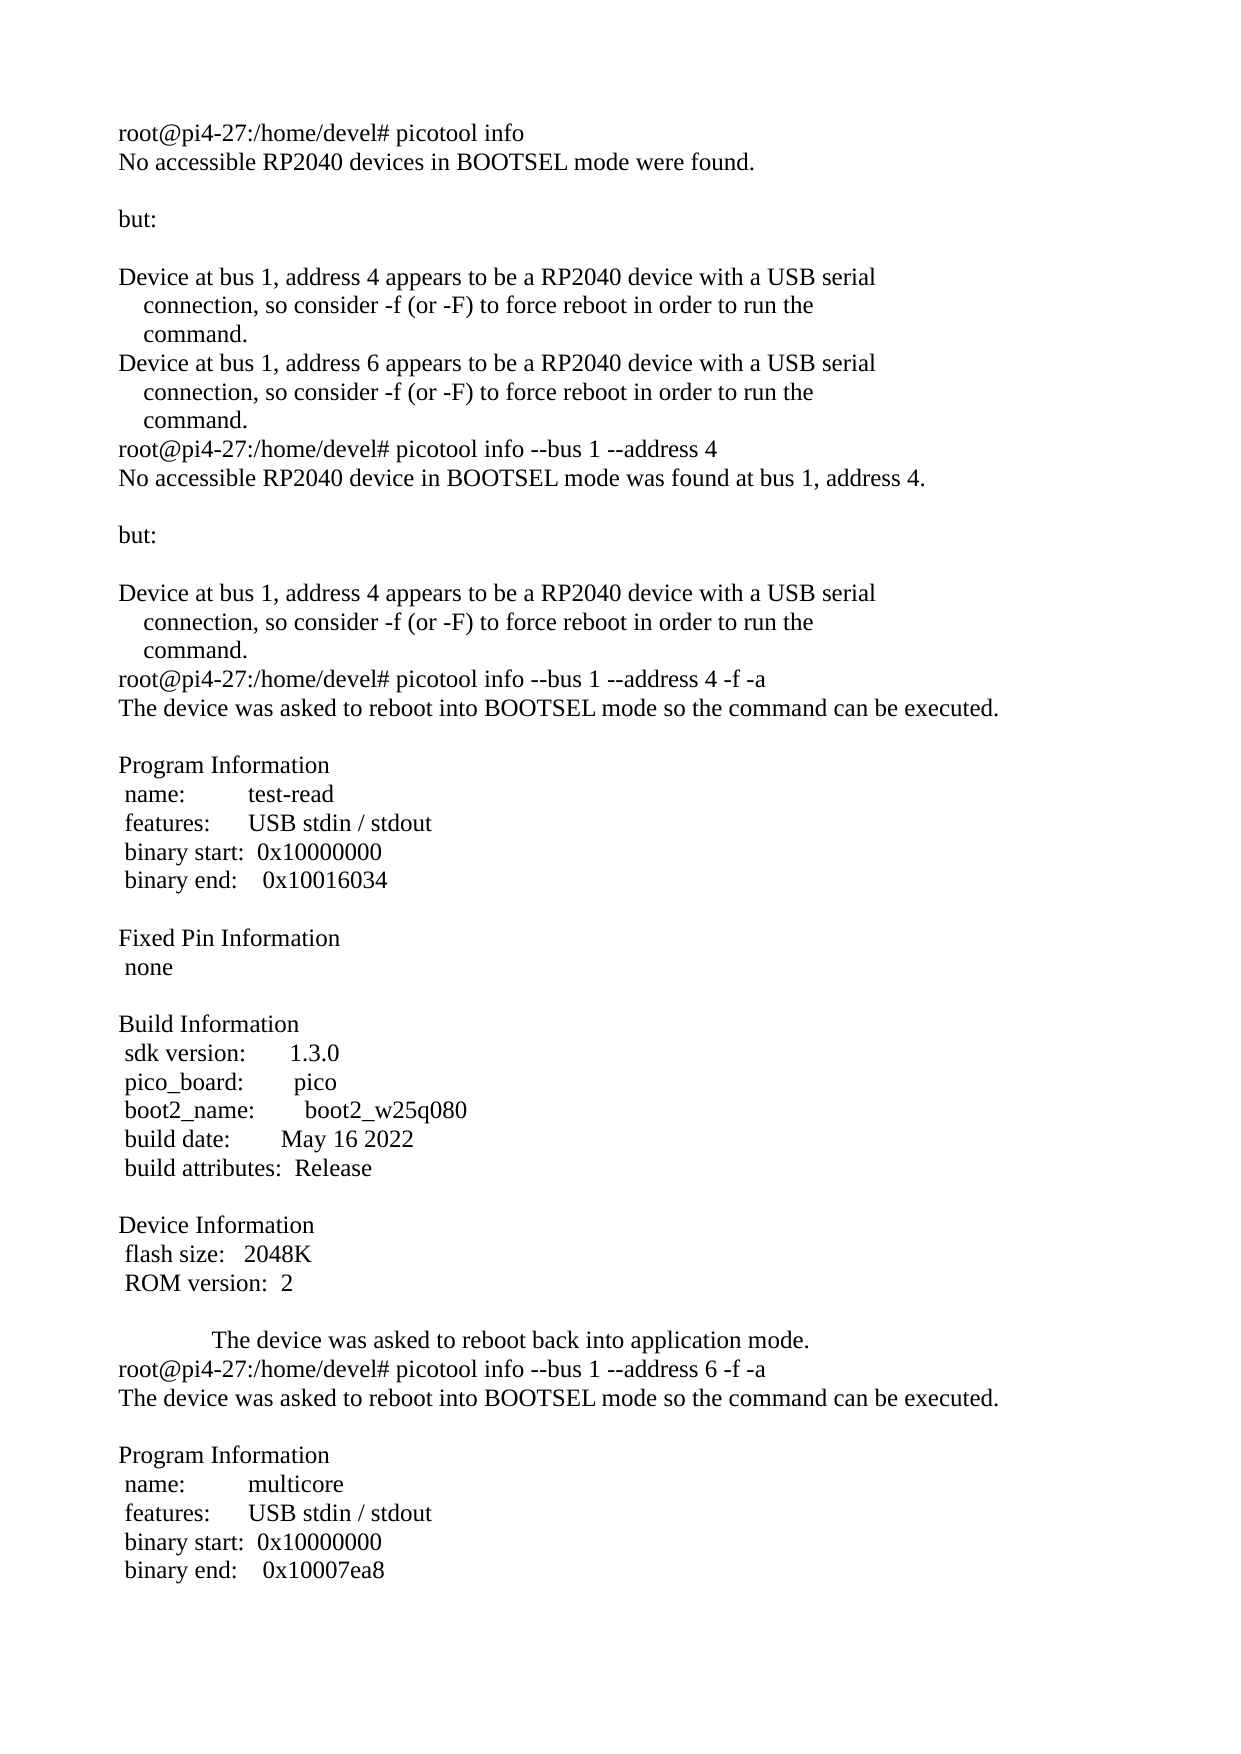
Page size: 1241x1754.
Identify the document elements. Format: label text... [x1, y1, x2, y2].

text connection, so consider -f (or -F) to force reboot in order to run the [118, 377, 1122, 406]
text Program Information [118, 1441, 1122, 1469]
text connection, so consider -f (or -F) to force reboot in order to run the [118, 291, 1122, 319]
text Device at bus 1, address 6 appears to be a RP2040 device with a USB serial [118, 348, 1122, 377]
text name: multicore [118, 1469, 1122, 1498]
text Build Information [118, 1009, 1122, 1038]
text flash size: 2048K [118, 1239, 1122, 1268]
text The device was asked to reboot back into application mode. [118, 1326, 1122, 1354]
text The device was asked to reboot into BOOTSEL mode so the command can be executed. [118, 693, 1122, 722]
text No accessible RP2040 device in BOOTSEL mode was found at bus 1, address 4. [118, 463, 1122, 492]
text Device at bus 1, address 4 appears to be a RP2040 device with a USB serial [118, 262, 1122, 291]
text connection, so consider -f (or -F) to force reboot in order to run the [118, 607, 1122, 636]
text binary start: 0x10000000 [118, 837, 1122, 866]
text none [118, 952, 1122, 981]
text command. [118, 406, 1122, 434]
text binary start: 0x10000000 [118, 1527, 1122, 1556]
text but: [118, 204, 1122, 233]
text Fixed Pin Information [118, 923, 1122, 952]
text root@pi4-27:/home/devel# picotool info --bus 1 --address 4 -f -a [118, 664, 1122, 693]
text boot2_name: boot2_w25q080 [118, 1096, 1122, 1124]
text name: test-read [118, 779, 1122, 808]
text pico_board: pico [118, 1067, 1122, 1096]
text Device Information [118, 1211, 1122, 1239]
text binary end: 0x10007ea8 [118, 1556, 1122, 1584]
text features: USB stdin / stdout [118, 808, 1122, 837]
text build attributes: Release [118, 1153, 1122, 1182]
text root@pi4-27:/home/devel# picotool info --bus 1 --address 4 [118, 434, 1122, 463]
text features: USB stdin / stdout [118, 1498, 1122, 1527]
text root@pi4-27:/home/devel# picotool info [118, 118, 1122, 147]
text but: [118, 521, 1122, 549]
text No accessible RP2040 devices in BOOTSEL mode were found. [118, 147, 1122, 176]
text sdk version: 1.3.0 [118, 1038, 1122, 1067]
text binary end: 0x10016034 [118, 866, 1122, 894]
text Device at bus 1, address 4 appears to be a RP2040 device with a USB serial [118, 578, 1122, 607]
text command. [118, 319, 1122, 348]
text root@pi4-27:/home/devel# picotool info --bus 1 --address 6 -f -a [118, 1354, 1122, 1383]
text Program Information [118, 751, 1122, 779]
text build date: May 16 2022 [118, 1124, 1122, 1153]
text The device was asked to reboot into BOOTSEL mode so the command can be executed. [118, 1383, 1122, 1412]
text ROM version: 2 [118, 1268, 1122, 1297]
text command. [118, 636, 1122, 664]
